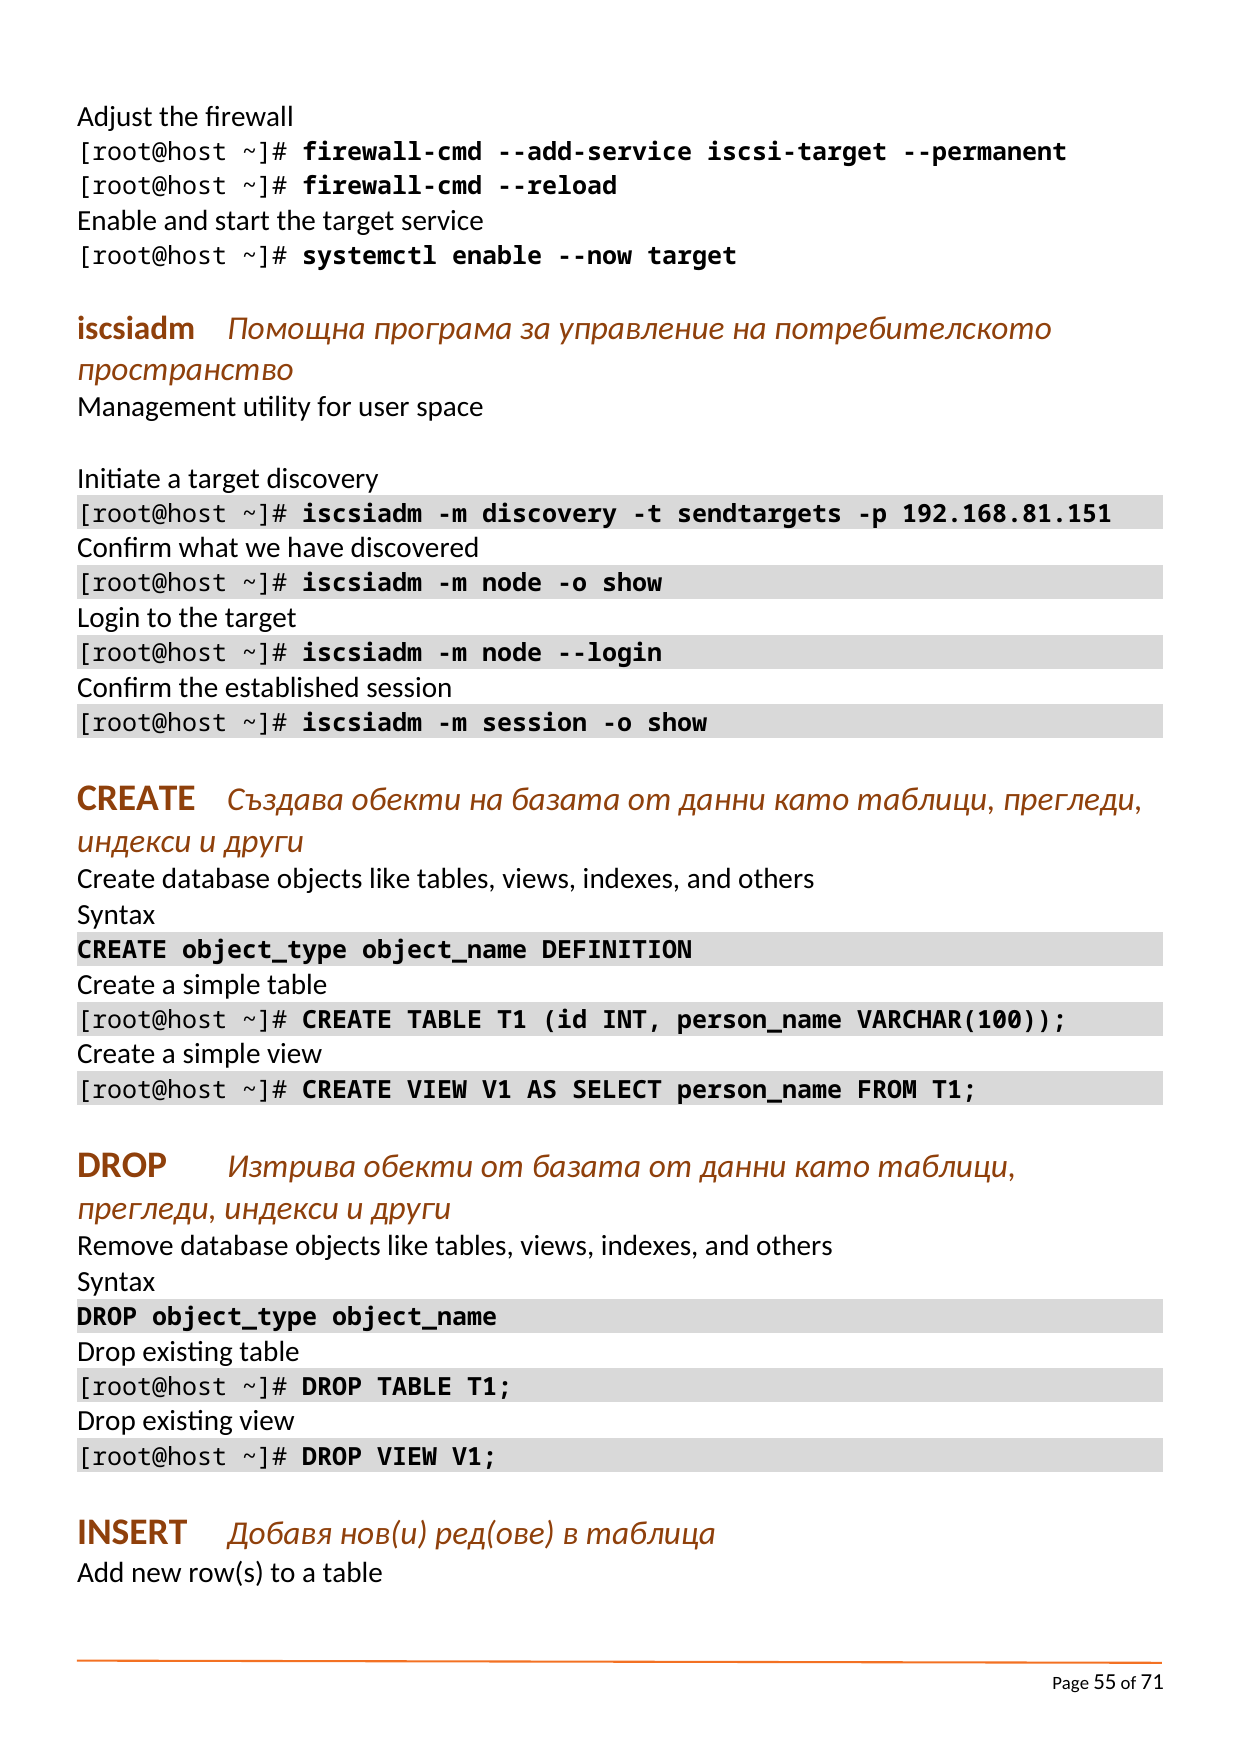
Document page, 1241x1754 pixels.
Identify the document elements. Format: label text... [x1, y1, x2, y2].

text [root@host ~]# systemctl enable --now target [77, 237, 1163, 271]
text Create a simple view [77, 1036, 1163, 1071]
text DROP object_type object_name [77, 1299, 1163, 1333]
subtitle DROP Изтрива обекти от базата от данни като таблици, прегледи, индекси и други [77, 1141, 1163, 1227]
text Syntax [77, 1263, 1163, 1299]
text Create database objects like tables, views, indexes, and others [77, 861, 1163, 896]
text Syntax [77, 896, 1163, 932]
text Confirm the established session [77, 669, 1163, 704]
text [root@host ~]# DROP TABLE T1; [77, 1368, 1163, 1402]
text [root@host ~]# iscsiadm -m discovery -t sendtargets -p 192.168.81.151 [77, 495, 1163, 529]
text Drop existing table [77, 1333, 1163, 1368]
text Create a simple table [77, 966, 1163, 1002]
text Login to the target [77, 599, 1163, 635]
text CREATE object_type object_name DEFINITION [77, 932, 1163, 966]
subtitle iscsiadm Помощна програма за управление на потребителското пространство [77, 307, 1163, 388]
text [root@host ~]# iscsiadm -m node -o show [77, 565, 1163, 599]
text Enable and start the target service [77, 202, 1163, 237]
text [root@host ~]# CREATE VIEW V1 AS SELECT person_name FROM T1; [77, 1071, 1163, 1105]
text Add new row(s) to a table [77, 1554, 1163, 1589]
text [root@host ~]# firewall-cmd --reload [77, 168, 1163, 202]
text Confirm what we have discovered [77, 529, 1163, 565]
text [root@host ~]# firewall-cmd --add-service iscsi-target --permanent [77, 133, 1163, 168]
text Adjust the firewall [77, 98, 1163, 133]
text [root@host ~]# CREATE TABLE T1 (id INT, person_name VARCHAR(100)); [77, 1002, 1163, 1036]
text Drop existing view [77, 1402, 1163, 1438]
text [root@host ~]# iscsiadm -m session -o show [77, 704, 1163, 738]
text Management utility for user space [77, 388, 1163, 424]
text [root@host ~]# DROP VIEW V1; [77, 1438, 1163, 1472]
subtitle CREATE Създава обекти на базата от данни като таблици, прегледи, индекси и други [77, 774, 1163, 861]
text Remove database objects like tables, views, indexes, and others [77, 1227, 1163, 1263]
text Initiate a target discovery [77, 460, 1163, 495]
text [root@host ~]# iscsiadm -m node --login [77, 635, 1163, 669]
subtitle INSERT Добавя нов(и) ред(ове) в таблица [77, 1508, 1163, 1554]
